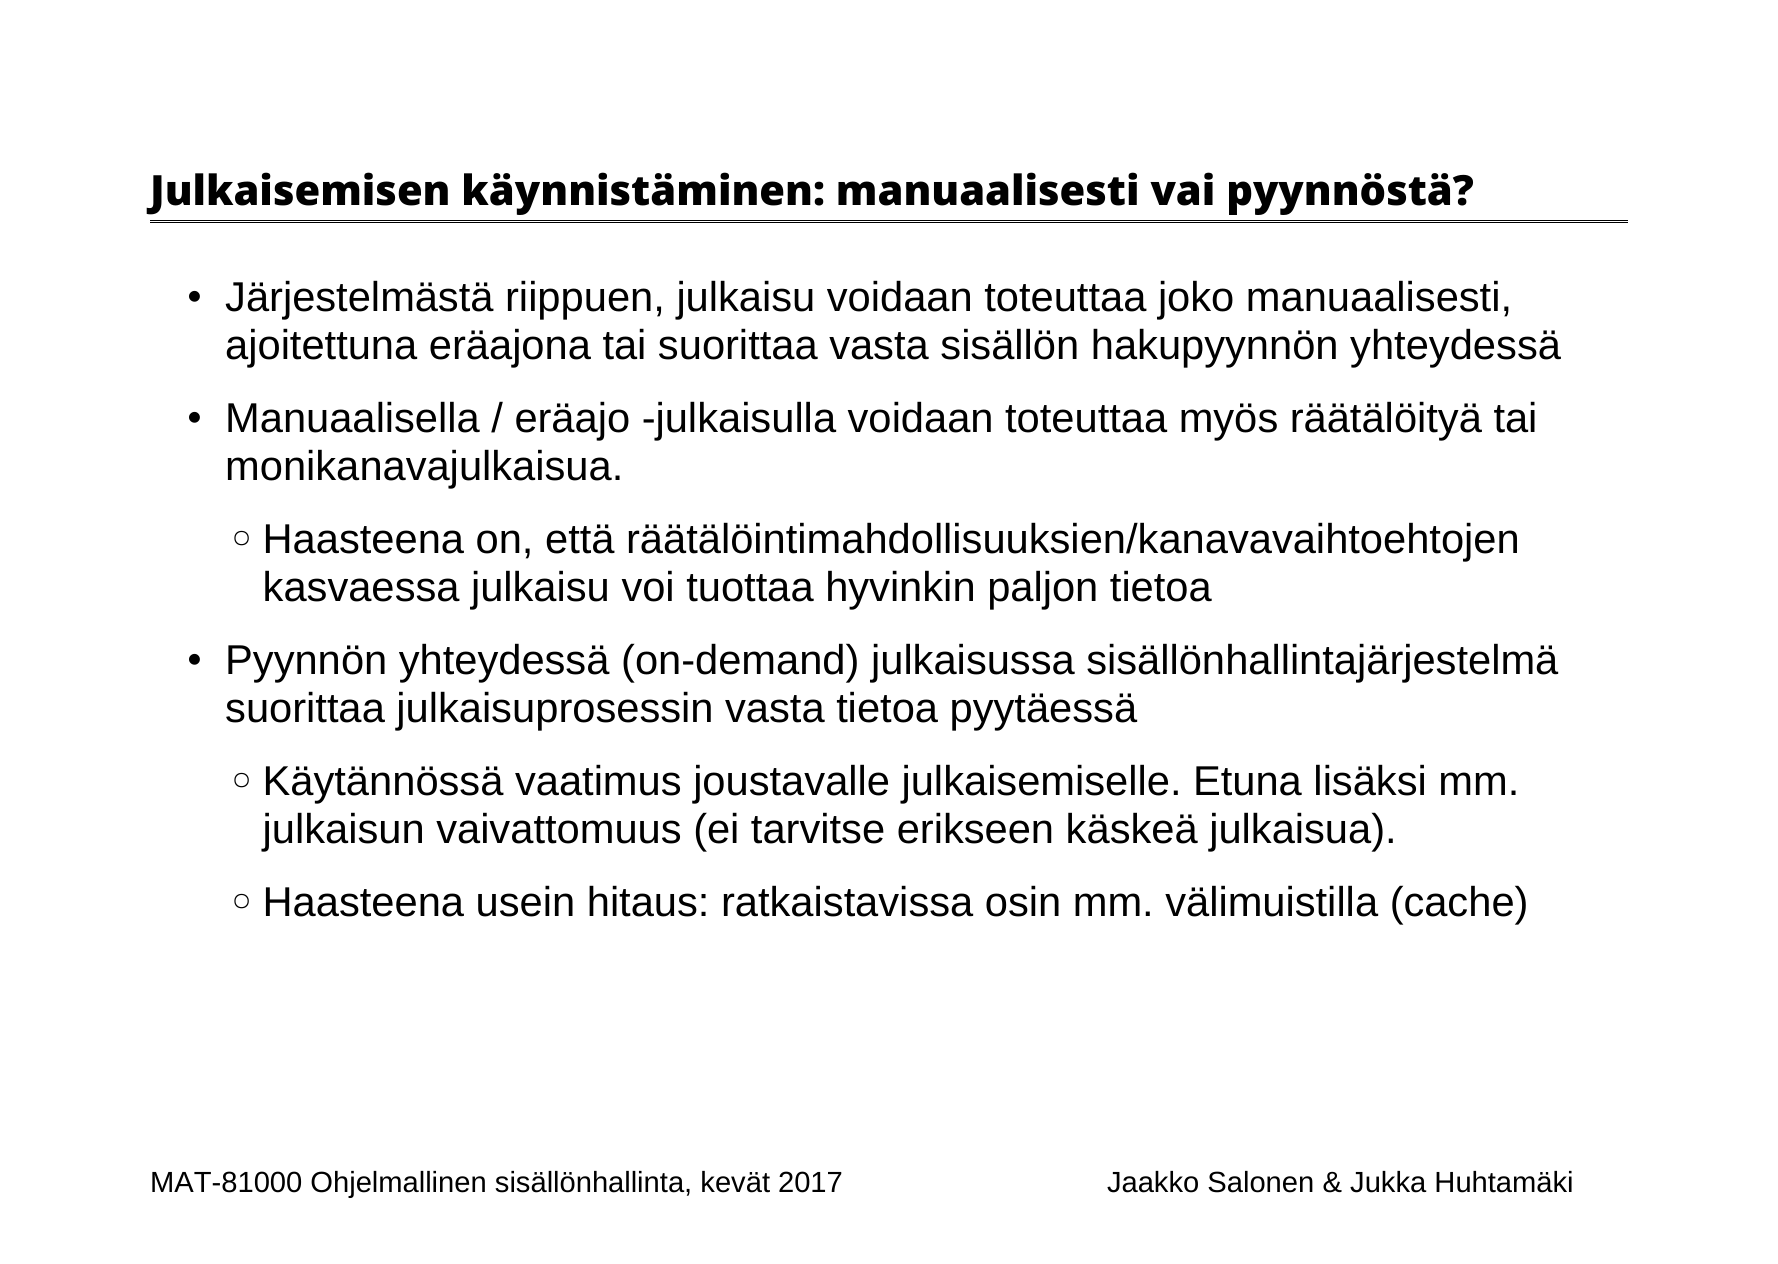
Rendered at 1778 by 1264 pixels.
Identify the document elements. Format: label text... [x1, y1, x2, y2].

list Käytännössä vaatimus joustavalle julkaisemiselle. Etuna lisäksi mm. julkaisun vaivattomuus (ei tarvitse erikseen käskeä julkaisua). [225, 756, 1628, 852]
list Haasteena on, että räätälöintimahdollisuuksien/kanavavaihtoehtojen kasvaessa julkaisu voi tuottaa hyvinkin paljon tietoa [225, 514, 1628, 610]
list Järjestelmästä riippuen, julkaisu voidaan toteuttaa joko manuaalisesti, ajoitettuna eräajona tai suorittaa vasta sisällön hakupyynnön yhteydessä [187, 272, 1628, 368]
list Pyynnön yhteydessä (on-demand) julkaisussa sisällönhallintajärjestelmä suorittaa julkaisuprosessin vasta tietoa pyytäessä [187, 635, 1628, 731]
list Haasteena usein hitaus: ratkaistavissa osin mm. välimuistilla (cache) [225, 877, 1628, 925]
subtitle Julkaisemisen käynnistäminen: manuaalisesti vai pyynnöstä? [150, 161, 1628, 220]
list Manuaalisella / eräajo -julkaisulla voidaan toteuttaa myös räätälöityä tai monikanavajulkaisua. [187, 393, 1628, 489]
